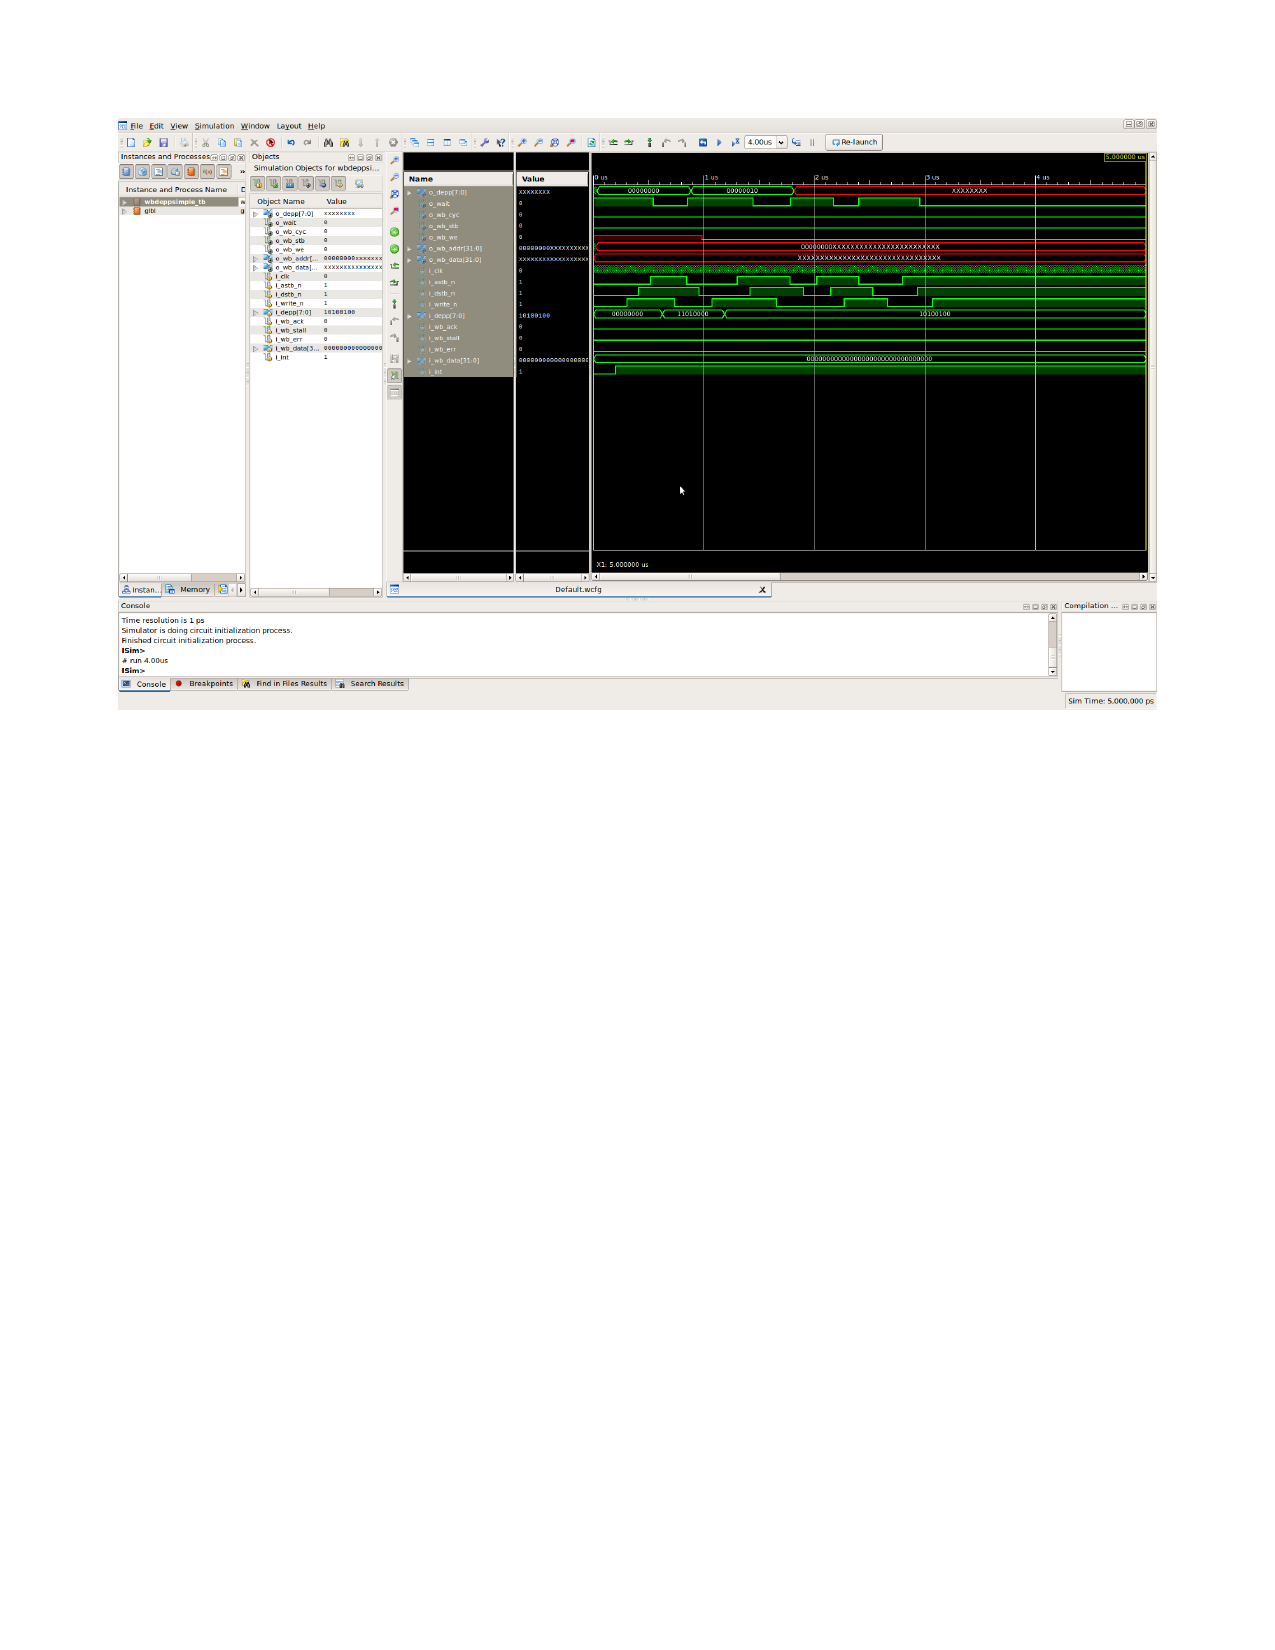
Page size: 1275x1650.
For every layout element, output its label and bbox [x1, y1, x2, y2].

picture [118, 118, 1157, 710]
